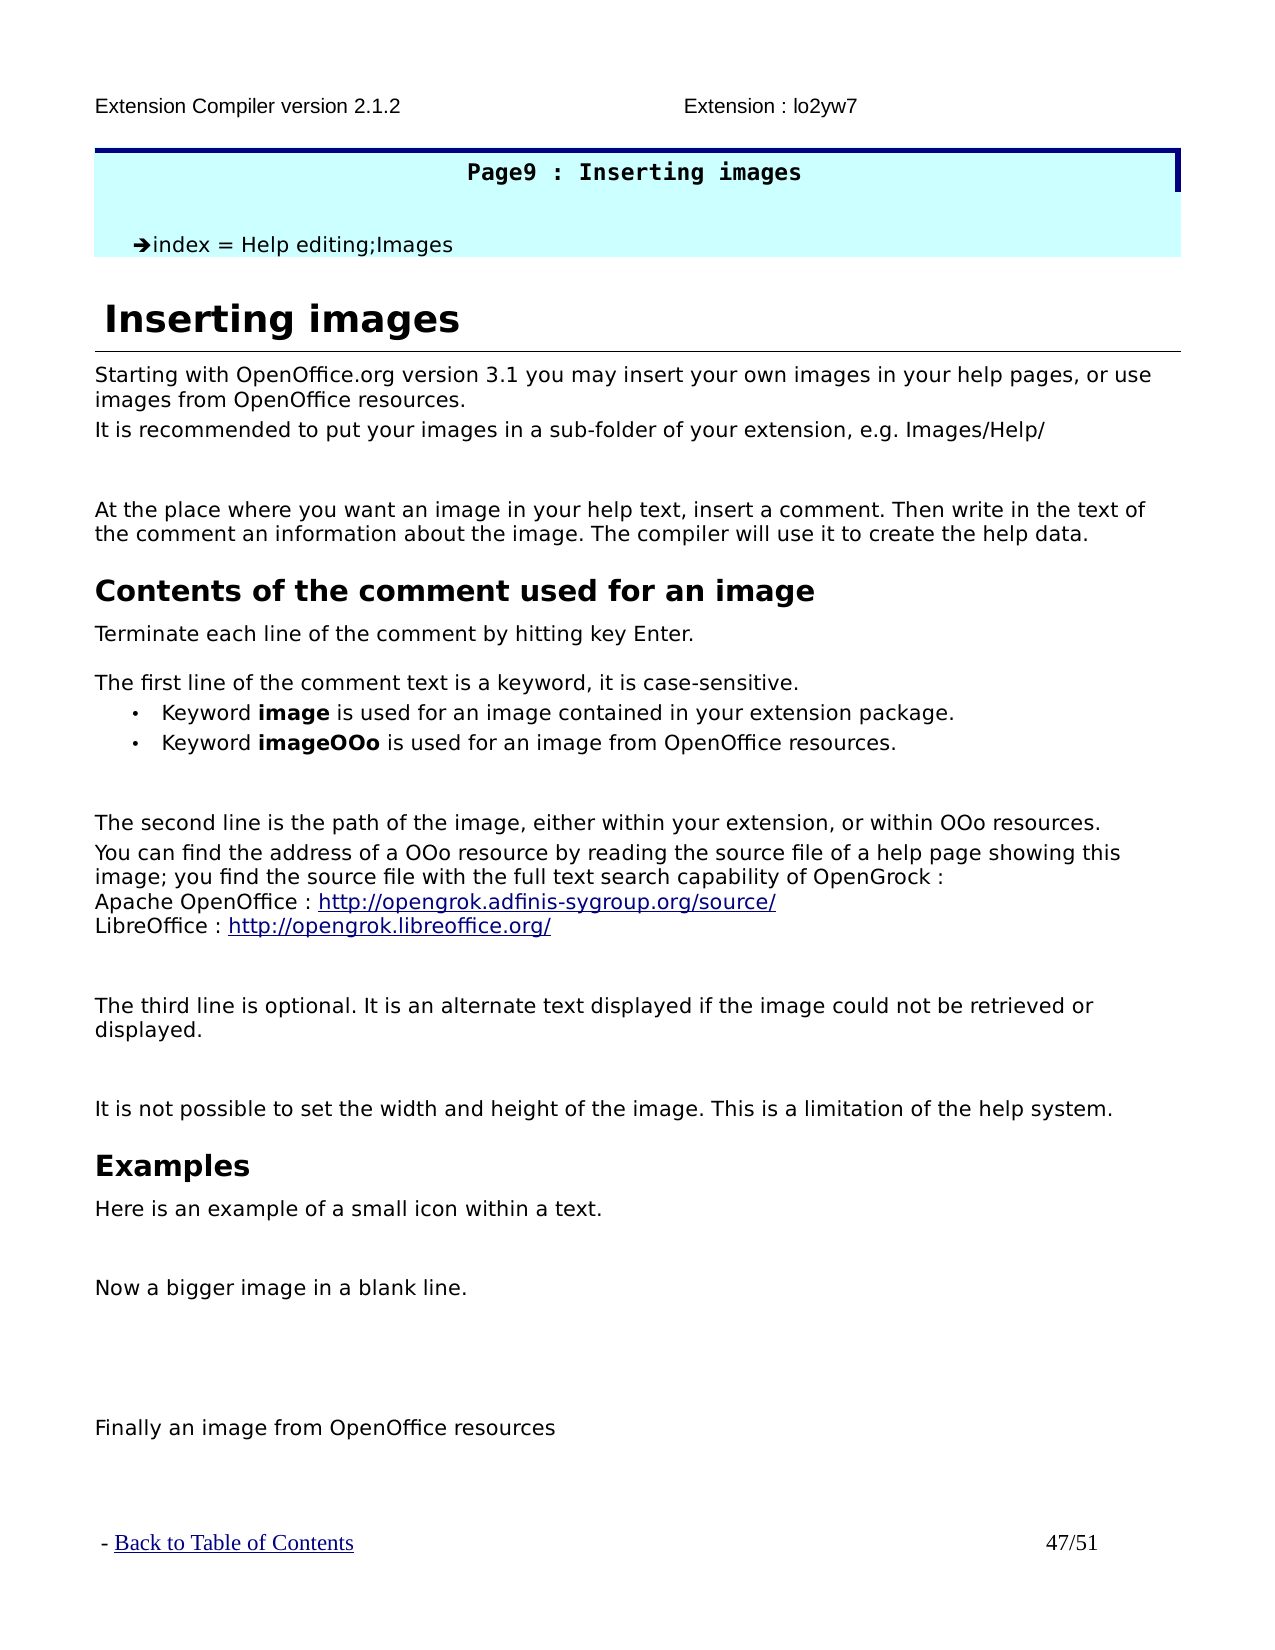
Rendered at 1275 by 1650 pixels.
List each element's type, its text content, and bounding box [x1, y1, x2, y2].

text At the place where you want an image in your help text, insert a comment. Then write in the text of the comment an information about the image. The compiler will use it to create the help data. [94, 448, 1181, 546]
text Terminate each line of the comment by hitting key Enter. The first line of the comment text is a keyword, it is case-sensitive. [94, 622, 1181, 695]
text The second line is the path of the image, either within your extension, or within OOo resources. [94, 762, 1181, 835]
list Keyword imageOOo is used for an image from OpenOffice resources. [132, 731, 1181, 756]
text It is recommended to put your images in a sub-folder of your extension, e.g. Images/Help/ [94, 418, 1181, 443]
text Here is an example of a small icon within a text. [94, 1197, 1181, 1221]
text Now a bigger image in a blank line. [94, 1227, 1181, 1301]
list index = Help editing;Images [94, 233, 1181, 257]
text Contents of the comment used for an image [94, 574, 1181, 608]
text Starting with OpenOffice.org version 3.1 you may insert your own images in your help pages, or use images from OpenOffice resources. [94, 363, 1181, 412]
text The third line is optional. It is an alternate text displayed if the image could not be retrieved or displayed. [94, 944, 1181, 1042]
text It is not possible to set the width and height of the image. This is a limitation of the help system. [94, 1048, 1181, 1122]
text You can find the address of a OOo resource by reading the source file of a help page showing this image; you find the source file with the full text search capability of OpenGrock : Apache OpenOffice : http://opengrok.adfinis-sygroup.org/source/ LibreOffice : http://opengrok.libreoffice.org/ [94, 841, 1181, 939]
text Page9 : Inserting images [94, 149, 1175, 192]
list Keyword image is used for an image contained in your extension package. [132, 701, 1181, 725]
text Finally an image from OpenOffice resources [94, 1367, 1181, 1441]
text Examples [94, 1149, 1181, 1183]
text Inserting images [94, 288, 1181, 351]
